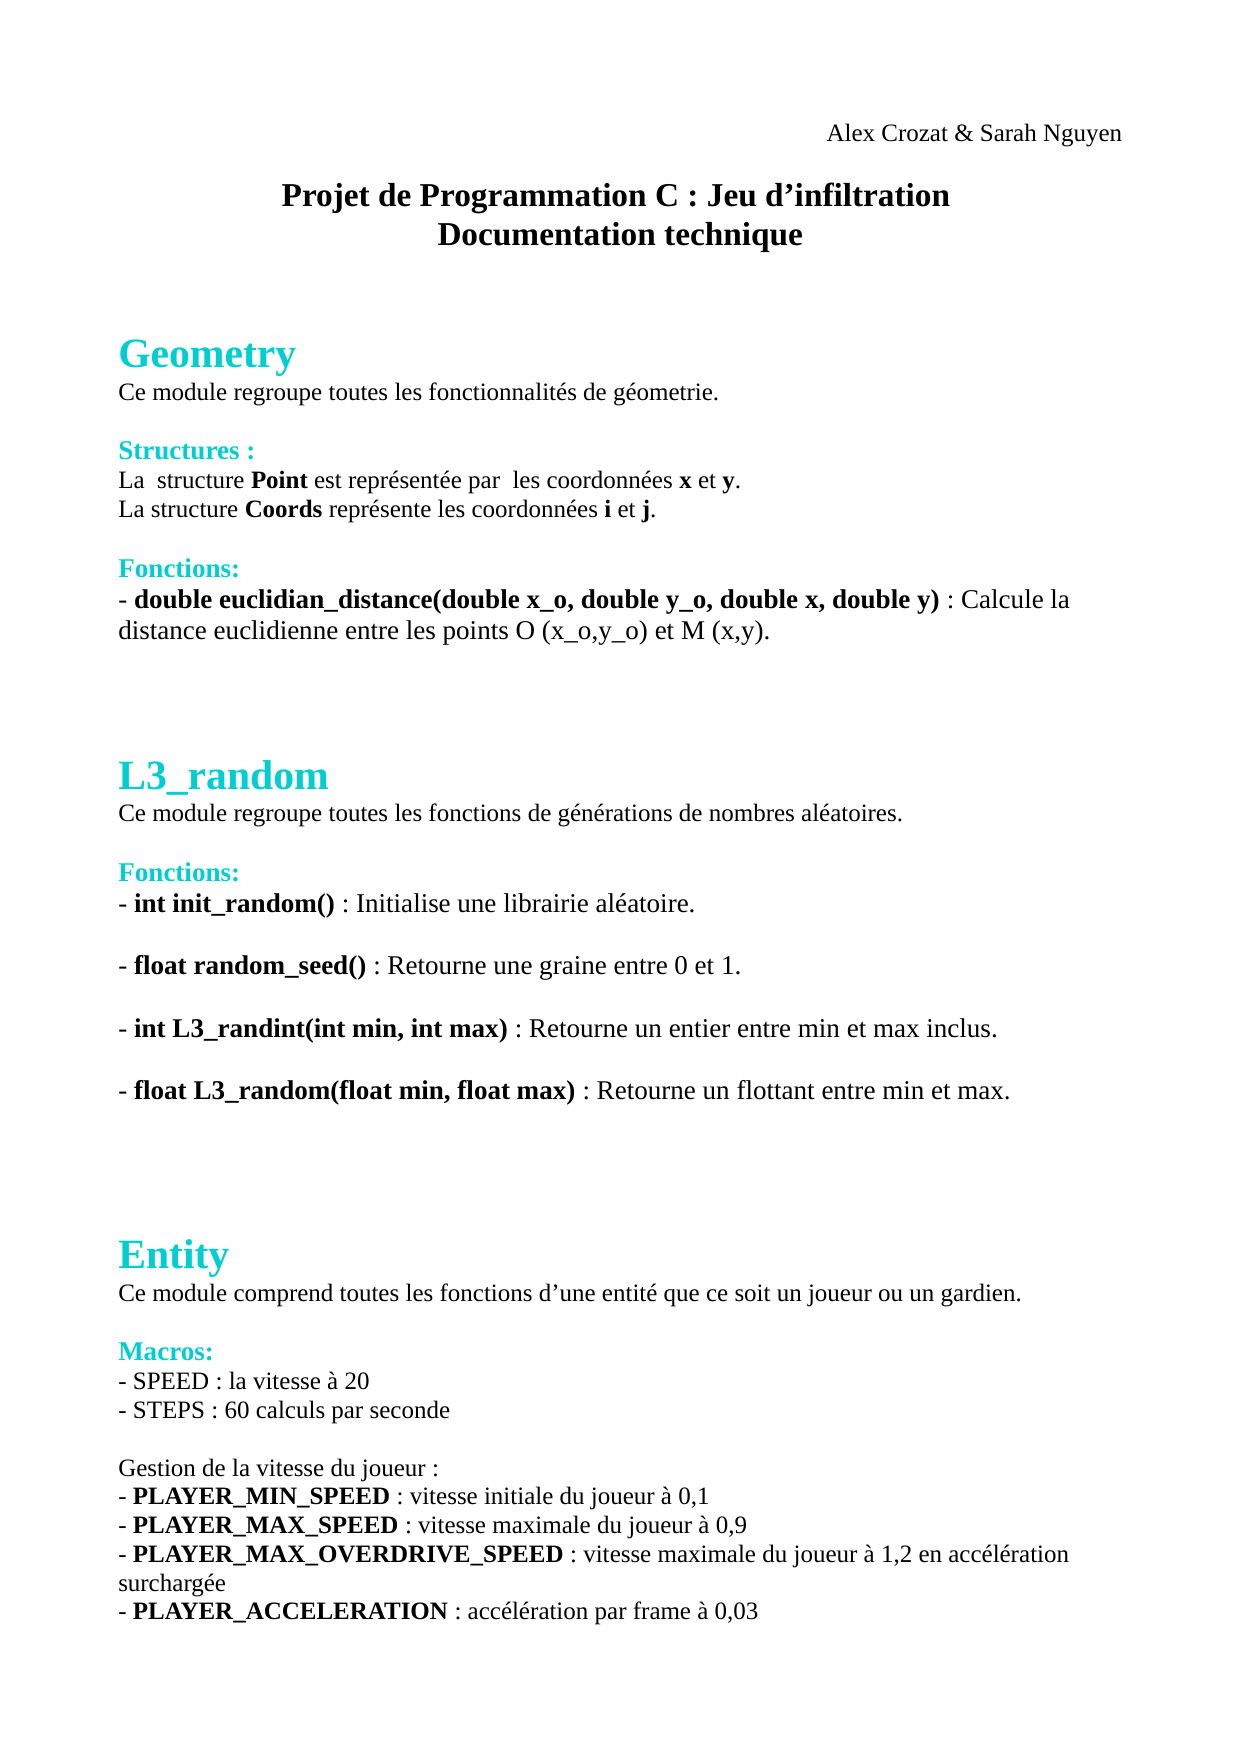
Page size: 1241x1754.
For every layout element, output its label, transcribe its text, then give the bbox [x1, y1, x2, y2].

text Geometry [118, 329, 1122, 377]
text Ce module comprend toutes les fonctions d’une entité que ce soit un joueur ou un gardien. [118, 1278, 1122, 1306]
text Structures : [118, 434, 1122, 466]
text Documentation technique [118, 214, 1122, 252]
text - float random_seed() : Retourne une graine entre 0 et 1. [118, 949, 1122, 981]
text Gestion de la vitesse du joueur : [118, 1453, 1122, 1481]
text Macros: [118, 1335, 1122, 1366]
text Ce module regroupe toutes les fonctionnalités de géometrie. [118, 377, 1122, 406]
text - int L3_randint(int min, int max) : Retourne un entier entre min et max inclus. [118, 1012, 1122, 1043]
text Fonctions: [118, 856, 1122, 887]
text - PLAYER_MAX_SPEED : vitesse maximale du joueur à 0,9 [118, 1510, 1122, 1539]
text La structure Point est représentée par les coordonnées x et y. [118, 466, 1122, 494]
text - PLAYER_MAX_OVERDRIVE_SPEED : vitesse maximale du joueur à 1,2 en accélération surchargée [118, 1539, 1122, 1596]
text - PLAYER_ACCELERATION : accélération par frame à 0,03 [118, 1596, 1122, 1625]
text Fonctions: [118, 552, 1122, 583]
text L3_random [118, 751, 1122, 798]
text - double euclidian_distance(double x_o, double y_o, double x, double y) : Calcule la distance euclidienne entre les points O (x_o,y_o) et M (x,y). [118, 583, 1122, 645]
text - int init_random() : Initialise une librairie aléatoire. [118, 887, 1122, 918]
text Alex Crozat & Sarah Nguyen [118, 118, 1122, 147]
text La structure Coords représente les coordonnées i et j. [118, 494, 1122, 523]
text Entity [118, 1230, 1122, 1278]
text Ce module regroupe toutes les fonctions de générations de nombres aléatoires. [118, 798, 1122, 827]
text - PLAYER_MIN_SPEED : vitesse initiale du joueur à 0,1 [118, 1481, 1122, 1510]
text Projet de Programmation C : Jeu d’infiltration [118, 176, 1122, 214]
text - float L3_random(float min, float max) : Retourne un flottant entre min et max. [118, 1074, 1122, 1105]
text - STEPS : 60 calculs par seconde [118, 1395, 1122, 1424]
text - SPEED : la vitesse à 20 [118, 1366, 1122, 1395]
